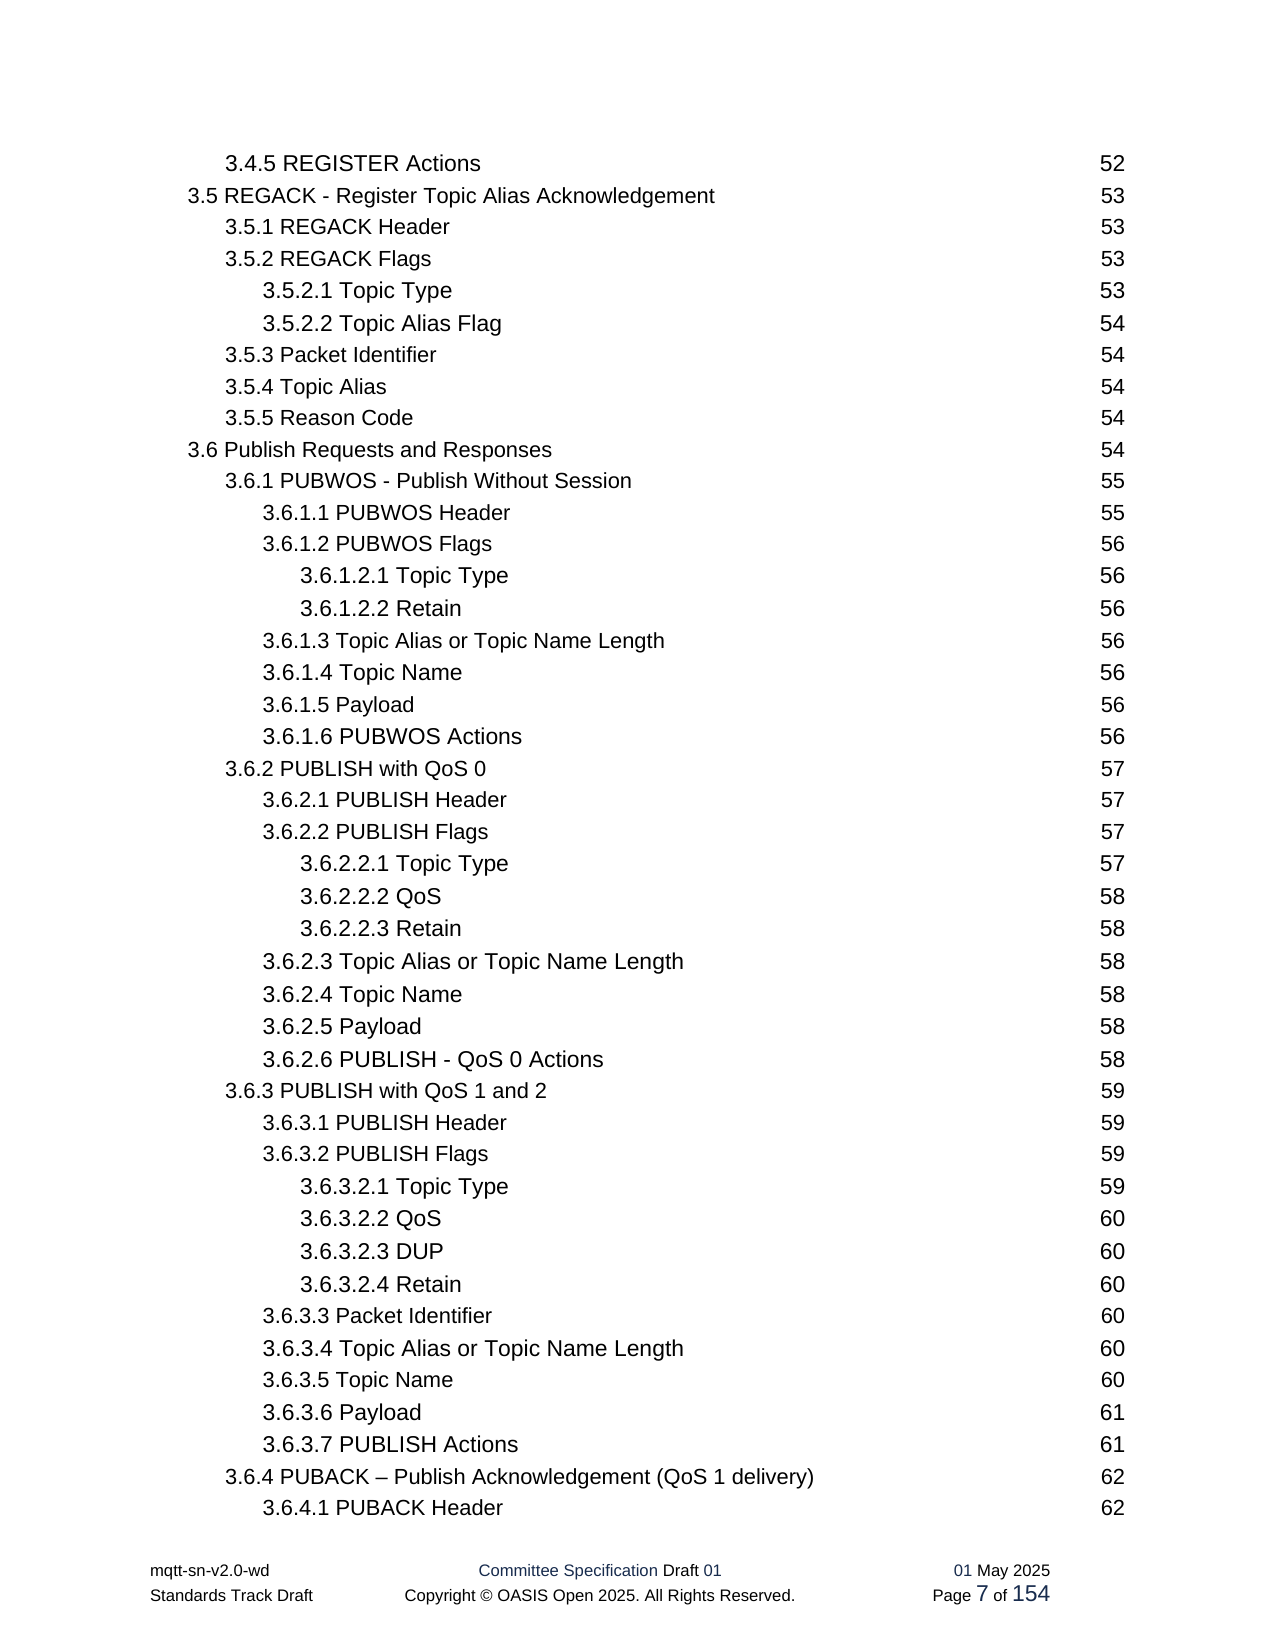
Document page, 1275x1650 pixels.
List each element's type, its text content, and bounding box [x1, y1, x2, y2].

text 3.6.1.2.2 Retain 56 [300, 595, 1125, 621]
text 3.6.3.4 Topic Alias or Topic Name Length 60 [262, 1334, 1125, 1361]
text 3.6.3.1 PUBLISH Header 59 [262, 1110, 1125, 1135]
text 3.6.3.2.4 Retain 60 [300, 1271, 1125, 1297]
text 3.6.4 PUBACK – Publish Acknowledgement (QoS 1 delivery) 62 [225, 1464, 1125, 1489]
text 3.6.2.3 Topic Alias or Topic Name Length 58 [262, 948, 1125, 974]
text 3.6.2.2.1 Topic Type 57 [300, 850, 1125, 876]
text 3.5.5 Reason Code 54 [225, 405, 1125, 430]
text 3.6.2.6 PUBLISH - QoS 0 Actions 58 [262, 1046, 1125, 1072]
text 3.6.3.6 Payload 61 [262, 1399, 1125, 1425]
text 3.6.1.2 PUBWOS Flags 56 [262, 531, 1125, 556]
text 3.6.2.2.2 QoS 58 [300, 883, 1125, 909]
text 3.6.1.4 Topic Name 56 [262, 659, 1125, 685]
text 3.4.5 REGISTER Actions 52 [225, 150, 1125, 176]
text 3.6.3.2 PUBLISH Flags 59 [262, 1141, 1125, 1166]
text 3.6.3 PUBLISH with QoS 1 and 2 59 [225, 1078, 1125, 1103]
text 3.5.3 Packet Identifier 54 [225, 342, 1125, 367]
text 3.6.2.4 Topic Name 58 [262, 981, 1125, 1007]
text 3.6.2 PUBLISH with QoS 0 57 [225, 756, 1125, 781]
text 3.5.2.1 Topic Type 53 [262, 277, 1125, 303]
text 3.6.3.2.3 DUP 60 [300, 1238, 1125, 1264]
text 3.6.2.2 PUBLISH Flags 57 [262, 819, 1125, 844]
text 3.6.1 PUBWOS - Publish Without Session 55 [225, 468, 1125, 493]
text 3.6.3.5 Topic Name 60 [262, 1367, 1125, 1392]
text 3.6.1.1 PUBWOS Header 55 [262, 499, 1125, 525]
text 3.5.2 REGACK Flags 53 [225, 246, 1125, 271]
text 3.6.2.2.3 Retain 58 [300, 915, 1125, 942]
text 3.6.1.2.1 Topic Type 56 [300, 562, 1125, 589]
text 3.5.2.2 Topic Alias Flag 54 [262, 309, 1125, 336]
text 3.6.3.2.1 Topic Type 59 [300, 1173, 1125, 1199]
text 3.6.1.3 Topic Alias or Topic Name Length 56 [262, 628, 1125, 653]
text 3.6.1.5 Payload 56 [262, 692, 1125, 717]
text 3.5.4 Topic Alias 54 [225, 374, 1125, 399]
text 3.5.1 REGACK Header 53 [225, 214, 1125, 239]
text 3.6.4.1 PUBACK Header 62 [262, 1495, 1125, 1521]
text 3.6.1.6 PUBWOS Actions 56 [262, 723, 1125, 749]
text 3.6 Publish Requests and Responses 54 [187, 437, 1125, 462]
text 3.5 REGACK - Register Topic Alias Acknowledgement 53 [187, 183, 1125, 208]
text 3.6.3.7 PUBLISH Actions 61 [262, 1431, 1125, 1458]
text 3.6.3.2.2 QoS 60 [300, 1205, 1125, 1232]
text 3.6.2.1 PUBLISH Header 57 [262, 787, 1125, 812]
text 3.6.2.5 Payload 58 [262, 1013, 1125, 1039]
text 3.6.3.3 Packet Identifier 60 [262, 1303, 1125, 1328]
